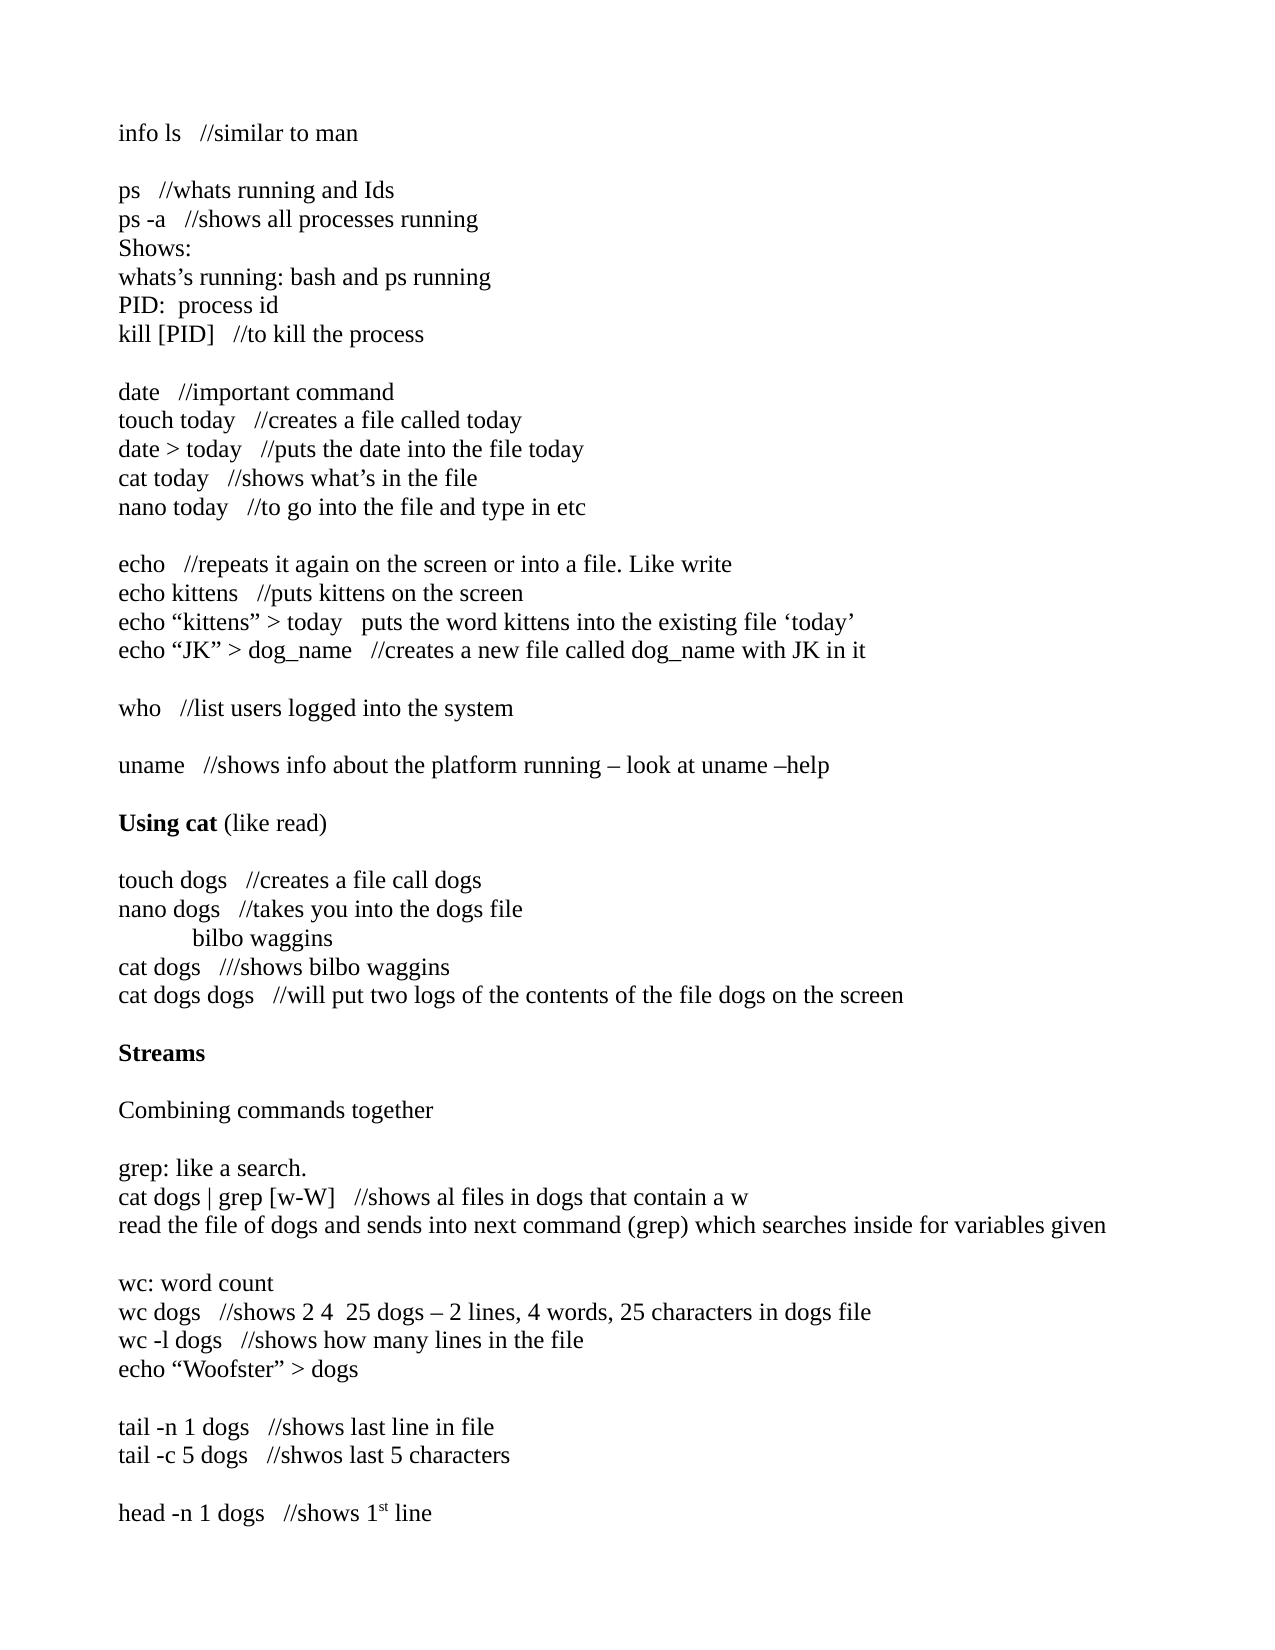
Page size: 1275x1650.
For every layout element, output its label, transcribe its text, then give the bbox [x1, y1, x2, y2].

text read the file of dogs and sends into next command (grep) which searches inside for variables given [118, 1211, 1157, 1239]
text date //important command [118, 377, 1157, 406]
text ps //whats running and Ids [118, 176, 1157, 204]
text nano dogs //takes you into the dogs file [118, 894, 1157, 923]
text Shows: [118, 233, 1157, 262]
text whats’s running: bash and ps running [118, 262, 1157, 291]
text wc -l dogs //shows how many lines in the file [118, 1326, 1157, 1354]
text tail -c 5 dogs //shwos last 5 characters [118, 1441, 1157, 1469]
text echo kittens //puts kittens on the screen [118, 578, 1157, 607]
text cat dogs dogs //will put two logs of the contents of the file dogs on the screen [118, 981, 1157, 1009]
text wc: word count [118, 1268, 1157, 1297]
text date > today //puts the date into the file today [118, 434, 1157, 463]
text touch dogs //creates a file call dogs [118, 866, 1157, 894]
text who //list users logged into the system [118, 693, 1157, 722]
text Streams [118, 1038, 1157, 1067]
text cat today //shows what’s in the file [118, 463, 1157, 492]
text echo “kittens” > today puts the word kittens into the existing file ‘today’ [118, 607, 1157, 636]
text wc dogs //shows 2 4 25 dogs – 2 lines, 4 words, 25 characters in dogs file [118, 1297, 1157, 1326]
text touch today //creates a file called today [118, 406, 1157, 434]
text cat dogs ///shows bilbo waggins [118, 952, 1157, 981]
text PID: process id [118, 291, 1157, 319]
text Using cat (like read) [118, 808, 1157, 837]
text tail -n 1 dogs //shows last line in file [118, 1412, 1157, 1441]
text uname //shows info about the platform running – look at uname –help [118, 751, 1157, 779]
text nano today //to go into the file and type in etc [118, 492, 1157, 521]
text echo “Woofster” > dogs [118, 1354, 1157, 1383]
text echo //repeats it again on the screen or into a file. Like write [118, 549, 1157, 578]
text head -n 1 dogs //shows 1st line [118, 1498, 1157, 1527]
text kill [PID] //to kill the process [118, 319, 1157, 348]
text echo “JK” > dog_name //creates a new file called dog_name with JK in it [118, 636, 1157, 664]
text grep: like a search. [118, 1153, 1157, 1182]
text Combining commands together [118, 1096, 1157, 1124]
text ps -a //shows all processes running [118, 204, 1157, 233]
text info ls //similar to man [118, 118, 1157, 147]
text cat dogs | grep [w-W] //shows al files in dogs that contain a w [118, 1182, 1157, 1211]
text bilbo waggins [118, 923, 1157, 952]
